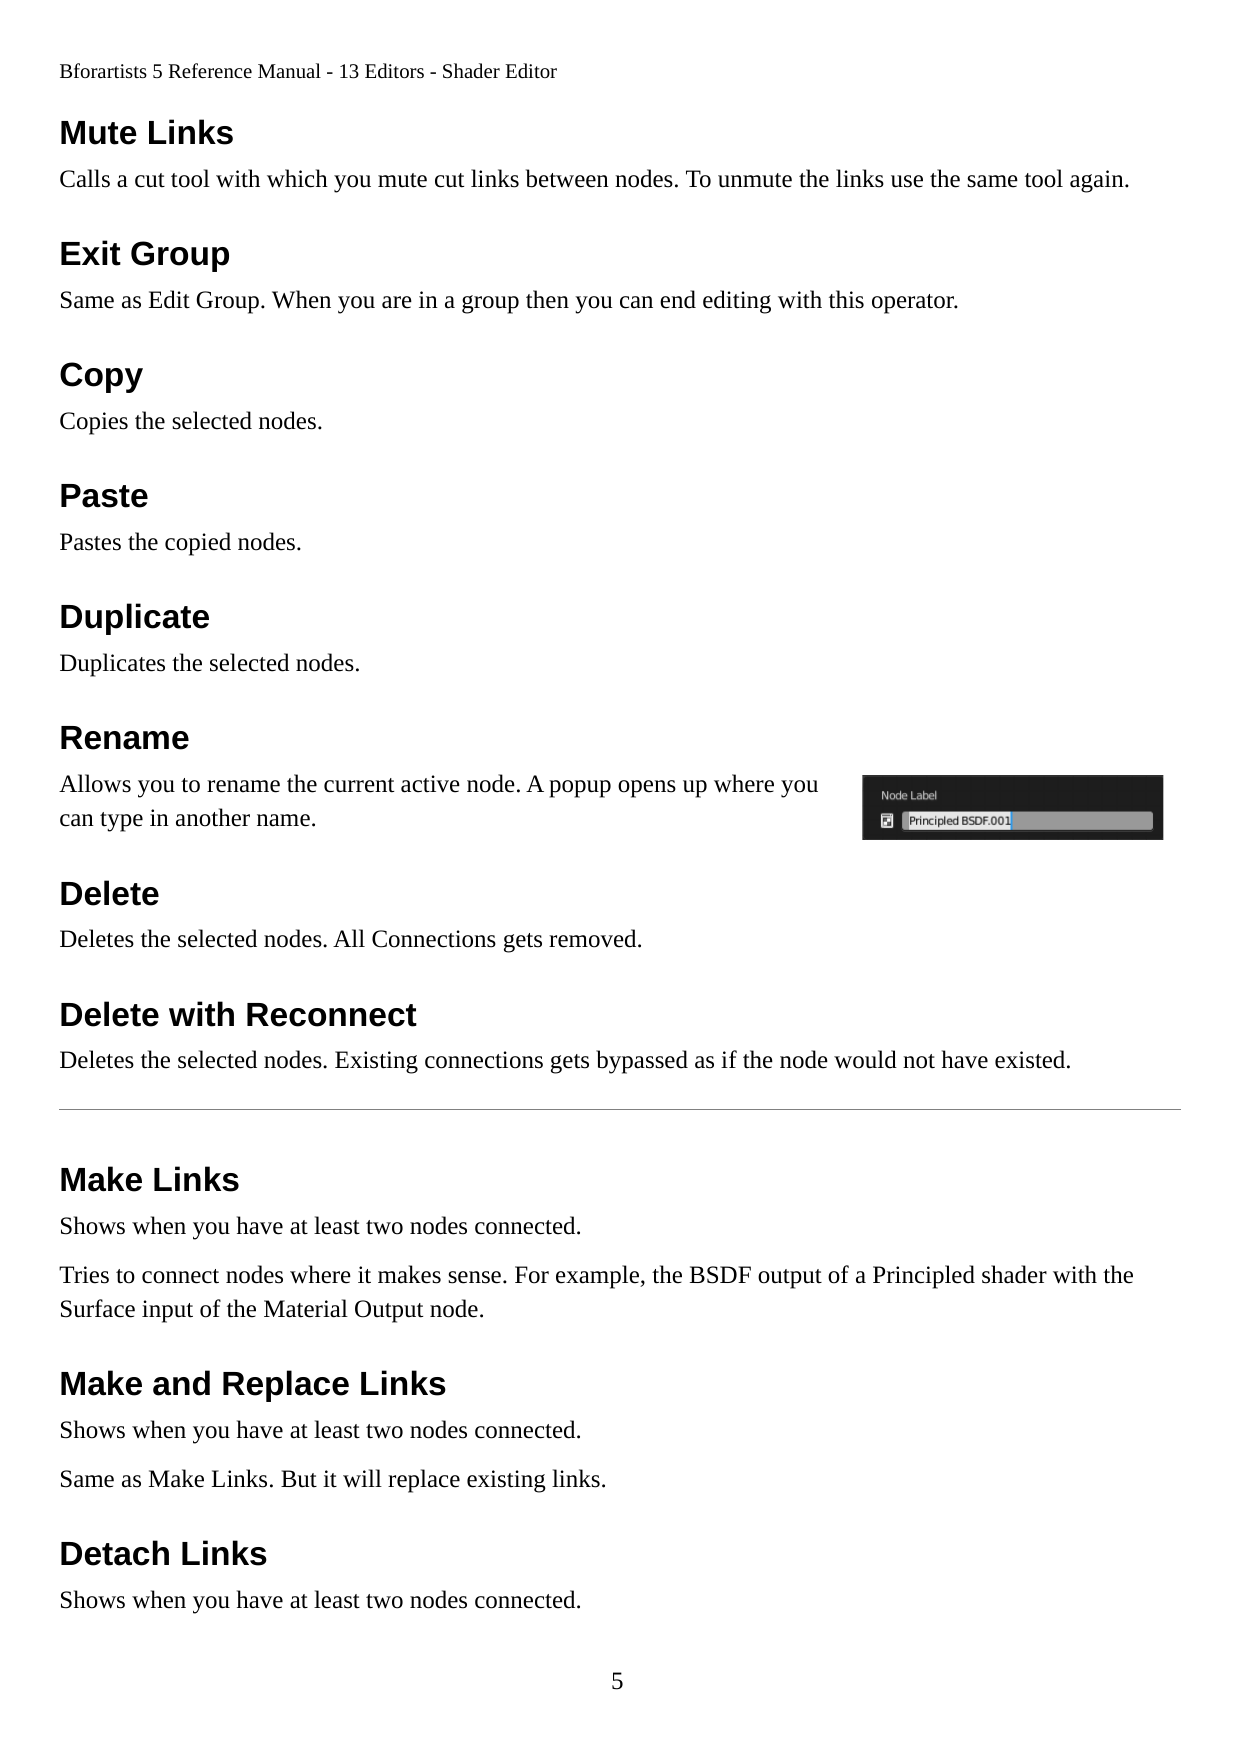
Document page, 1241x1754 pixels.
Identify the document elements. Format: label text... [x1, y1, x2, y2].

text Deletes the selected nodes. Existing connections gets bypassed as if the node would not have existed. [59, 1046, 1181, 1074]
subtitle Mute Links [59, 113, 1181, 151]
text Shows when you have at least two nodes connected. [59, 1415, 1181, 1444]
text Tries to connect nodes where it makes sense. For example, the BSDF output of a Principled shader with the Surface input of the Material Output node. [59, 1260, 1181, 1323]
picture [862, 775, 1164, 840]
subtitle Make and Replace Links [59, 1364, 1181, 1403]
subtitle Delete [59, 873, 1181, 912]
text Same as Make Links. But it will replace existing links. [59, 1464, 1181, 1493]
subtitle Detach Links [59, 1534, 1181, 1573]
text Calls a cut tool with which you mute cut links between nodes. To unmute the links use the same tool again. [59, 164, 1181, 192]
text Duplicates the selected nodes. [59, 648, 1181, 677]
subtitle Exit Group [59, 234, 1181, 272]
subtitle Duplicate [59, 597, 1181, 635]
text Pastes the copied nodes. [59, 527, 1181, 556]
text Shows when you have at least two nodes connected. [59, 1211, 1181, 1239]
subtitle Copy [59, 355, 1181, 393]
text Deletes the selected nodes. All Connections gets removed. [59, 924, 1181, 953]
text Same as Edit Group. When you are in a group then you can end editing with this operator. [59, 285, 1181, 313]
text Copies the selected nodes. [59, 406, 1181, 434]
subtitle Rename [59, 718, 1181, 756]
text Shows when you have at least two nodes connected. [59, 1585, 1181, 1614]
subtitle Make Links [59, 1159, 1181, 1198]
subtitle Paste [59, 476, 1181, 514]
subtitle Delete with Reconnect [59, 994, 1181, 1033]
text Allows you to rename the current active node. A popup opens up where you can type in another name. [59, 769, 1181, 832]
